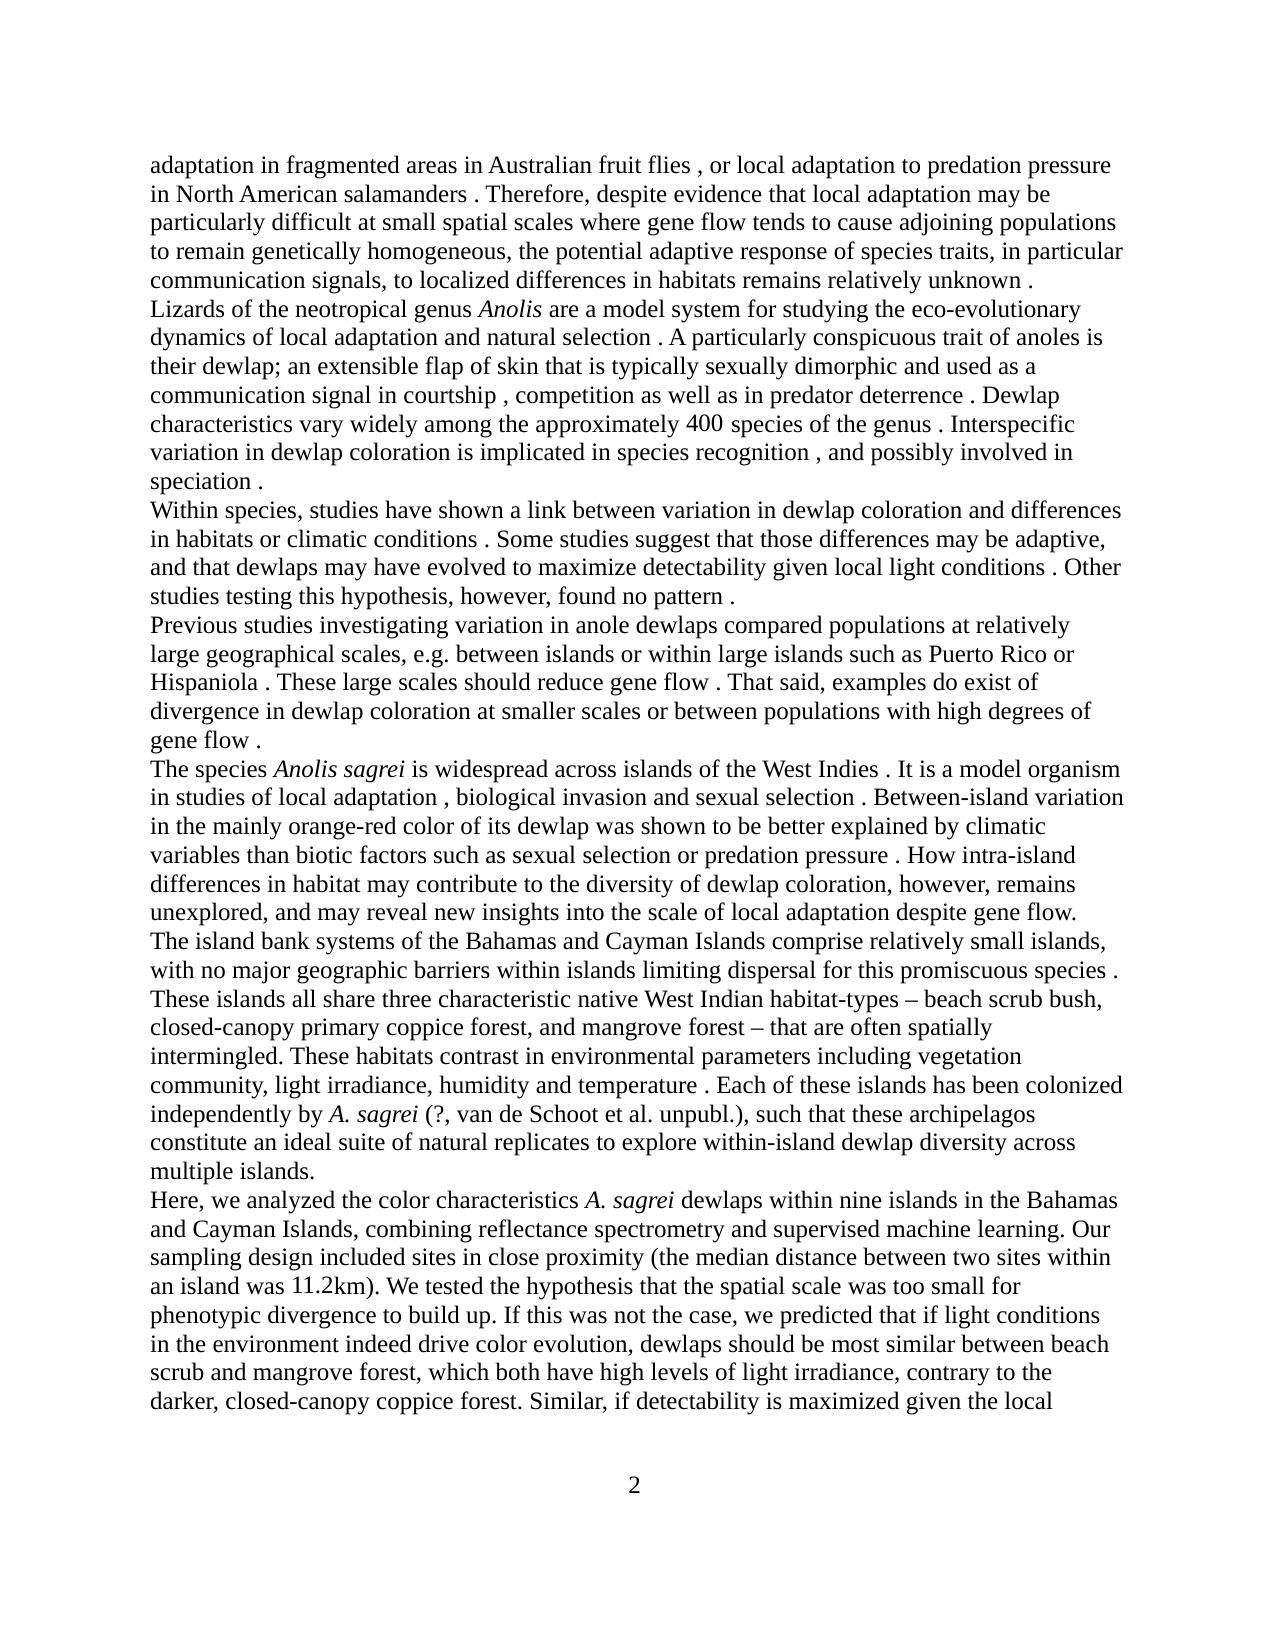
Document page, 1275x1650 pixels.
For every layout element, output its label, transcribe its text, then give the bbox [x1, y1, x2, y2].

text adaptation in fragmented areas in Australian fruit flies , or local adaptation to predation pressure in North American salamanders . Therefore, despite evidence that local adaptation may be particularly difficult at small spatial scales where gene flow tends to cause adjoining populations to remain genetically homogeneous, the potential adaptive response of species traits, in particular communication signals, to localized differences in habitats remains relatively unknown . Lizards of the neotropical genus Anolis are a model system for studying the eco-evolutionary dynamics of local adaptation and natural selection . A particularly conspicuous trait of anoles is their dewlap; an extensible flap of skin that is typically sexually dimorphic and used as a communication signal in courtship , competition as well as in predator deterrence . Dewlap characteristics vary widely among the approximately species of the genus . Interspecific variation in dewlap coloration is implicated in species recognition , and possibly involved in speciation . Within species, studies have shown a link between variation in dewlap coloration and differences in habitats or climatic conditions . Some studies suggest that those differences may be adaptive, and that dewlaps may have evolved to maximize detectability given local light conditions . Other studies testing this hypothesis, however, found no pattern . Previous studies investigating variation in anole dewlaps compared populations at relatively large geographical scales, e.g. between islands or within large islands such as Puerto Rico or Hispaniola . These large scales should reduce gene flow . That said, examples do exist of divergence in dewlap coloration at smaller scales or between populations with high degrees of gene flow . The species Anolis sagrei is widespread across islands of the West Indies . It is a model organism in studies of local adaptation , biological invasion and sexual selection . Between-island variation in the mainly orange-red color of its dewlap was shown to be better explained by climatic variables than biotic factors such as sexual selection or predation pressure . How intra-island differences in habitat may contribute to the diversity of dewlap coloration, however, remains unexplored, and may reveal new insights into the scale of local adaptation despite gene flow. The island bank systems of the Bahamas and Cayman Islands comprise relatively small islands, with no major geographic barriers within islands limiting dispersal for this promiscuous species . These islands all share three characteristic native West Indian habitat-types – beach scrub bush, closed-canopy primary coppice forest, and mangrove forest – that are often spatially intermingled. These habitats contrast in environmental parameters including vegetation community, light irradiance, humidity and temperature . Each of these islands has been colonized independently by A. sagrei (?, van de Schoot et al. unpubl.), such that these archipelagos constitute an ideal suite of natural replicates to explore within-island dewlap diversity across multiple islands. Here, we analyzed the color characteristics A. sagrei dewlaps within nine islands in the Bahamas and Cayman Islands, combining reflectance spectrometry and supervised machine learning. Our sampling design included sites in close proximity (the median distance between two sites within an island was km). We tested the hypothesis that the spatial scale was too small for phenotypic divergence to build up. If this was not the case, we predicted that if light conditions in the environment indeed drive color evolution, dewlaps should be most similar between beach scrub and mangrove forest, which both have high levels of light irradiance, contrary to the darker, closed-canopy coppice forest. Similar, if detectability is maximized given the local [150, 150, 1125, 1415]
